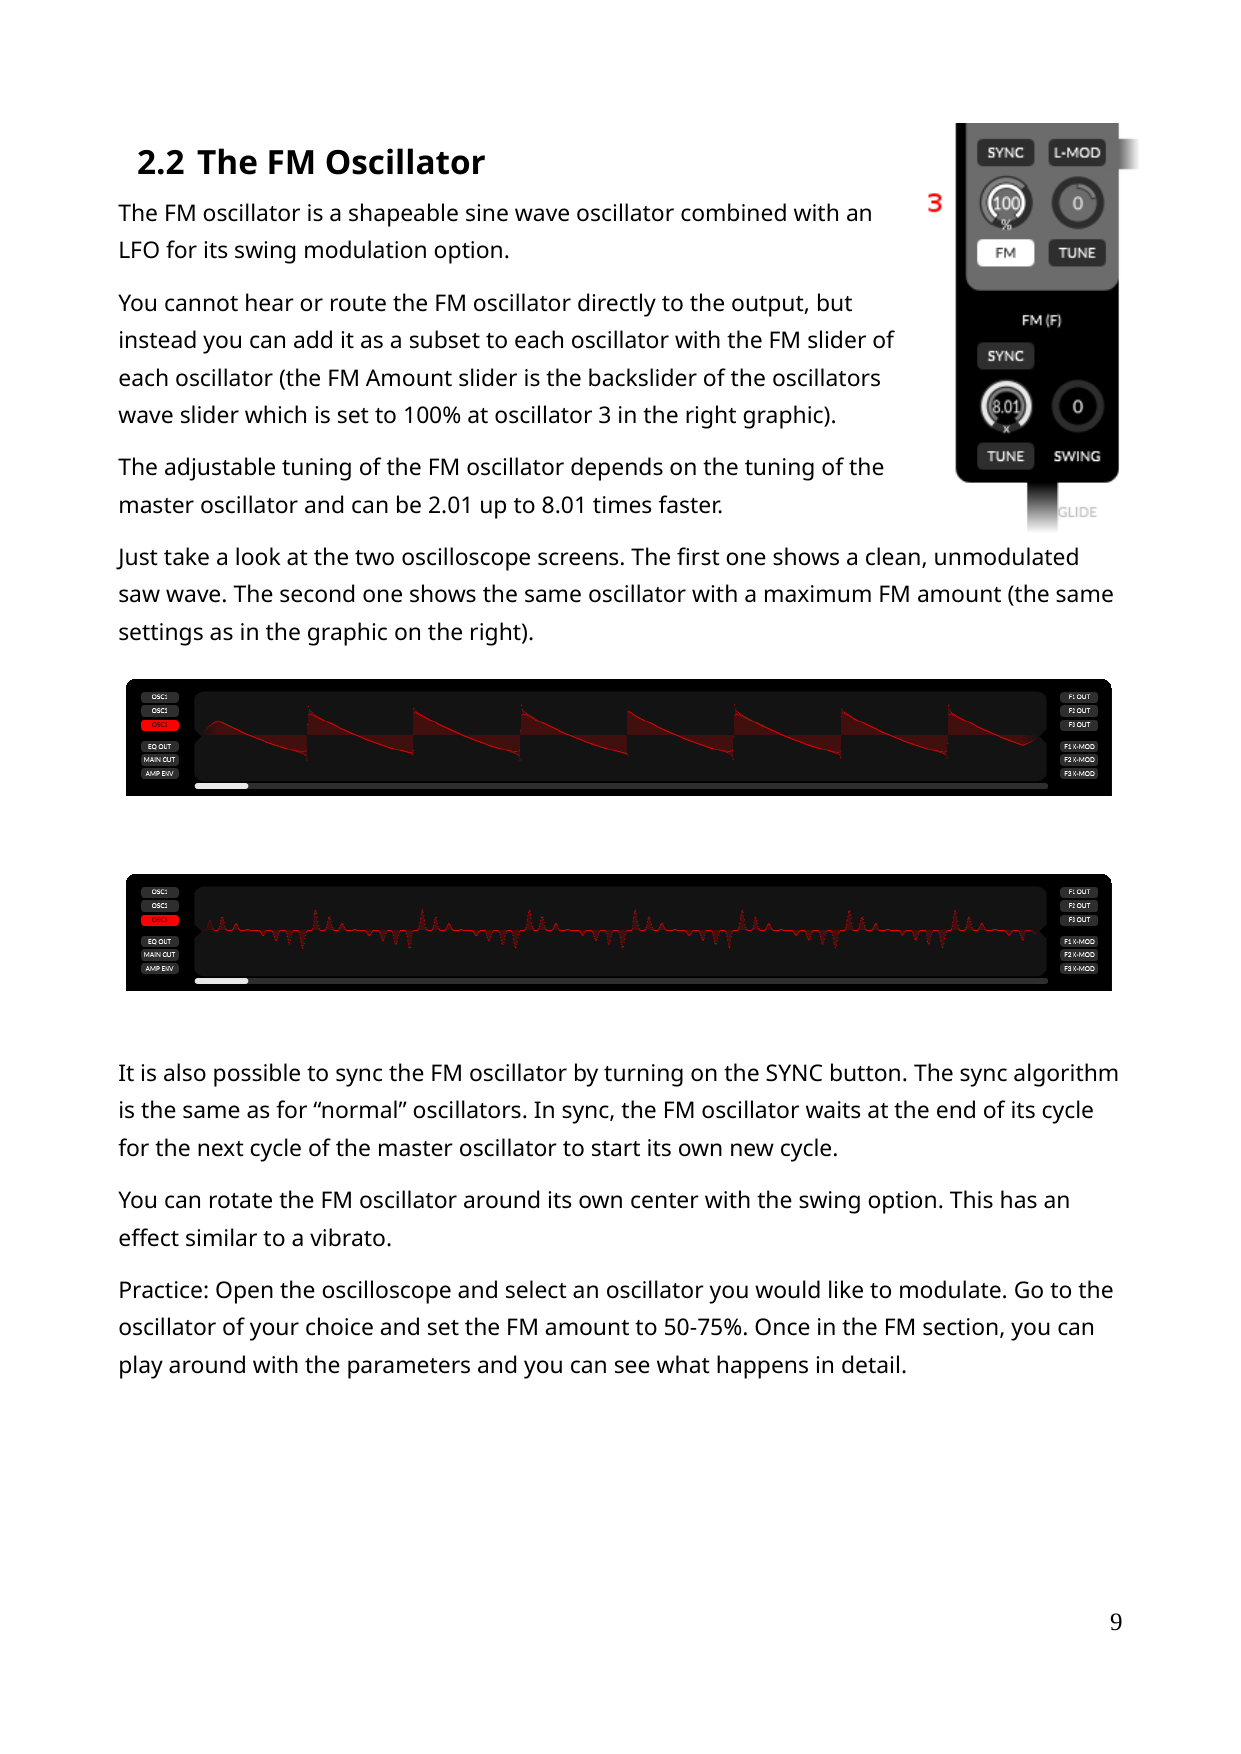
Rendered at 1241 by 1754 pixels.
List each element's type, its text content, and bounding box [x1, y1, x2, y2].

text Practice: Open the oscilloscope and select an oscillator you would like to modulate. Go to the oscillator of your choice and set the FM amount to 50-75%. Once in the FM section, you can play around with the parameters and you can see what happens in detail. [118, 1273, 1122, 1380]
text Just take a look at the two oscilloscope screens. The first one shows a clean, unmodulated saw wave. The second one shows the same oscillator with a maximum FM amount (the same settings as in the graphic on the right). [118, 541, 1122, 647]
subtitle The FM Oscillator [137, 139, 913, 184]
text You cannot hear or route the FM oscillator directly to the output, but instead you can add it as a subset to each oscillator with the FM slider of each oscillator (the FM Amount slider is the backslider of the oscillators wave slider which is set to 100% at oscillator 3 in the right graphic). [118, 286, 913, 430]
text The FM oscillator is a shapeable sine wave oscillator combined with an LFO for its swing modulation option. [118, 197, 913, 266]
text It is also possible to sync the FM oscillator by turning on the SYNC button. The sync algorithm is the same as for “normal” oscillators. In sync, the FM oscillator waits at the end of its cycle for the next cycle of the master oscillator to start its own new cycle. [118, 1057, 1122, 1163]
picture [913, 123, 1139, 533]
picture [118, 667, 1122, 804]
picture [118, 862, 1122, 999]
text The adjustable tuning of the FM oscillator depends on the tuning of the master oscillator and can be 2.01 up to 8.01 times faster. [118, 451, 913, 520]
text You can rotate the FM oscillator around its own center with the swing option. This has an effect similar to a vibrato. [118, 1184, 1122, 1253]
